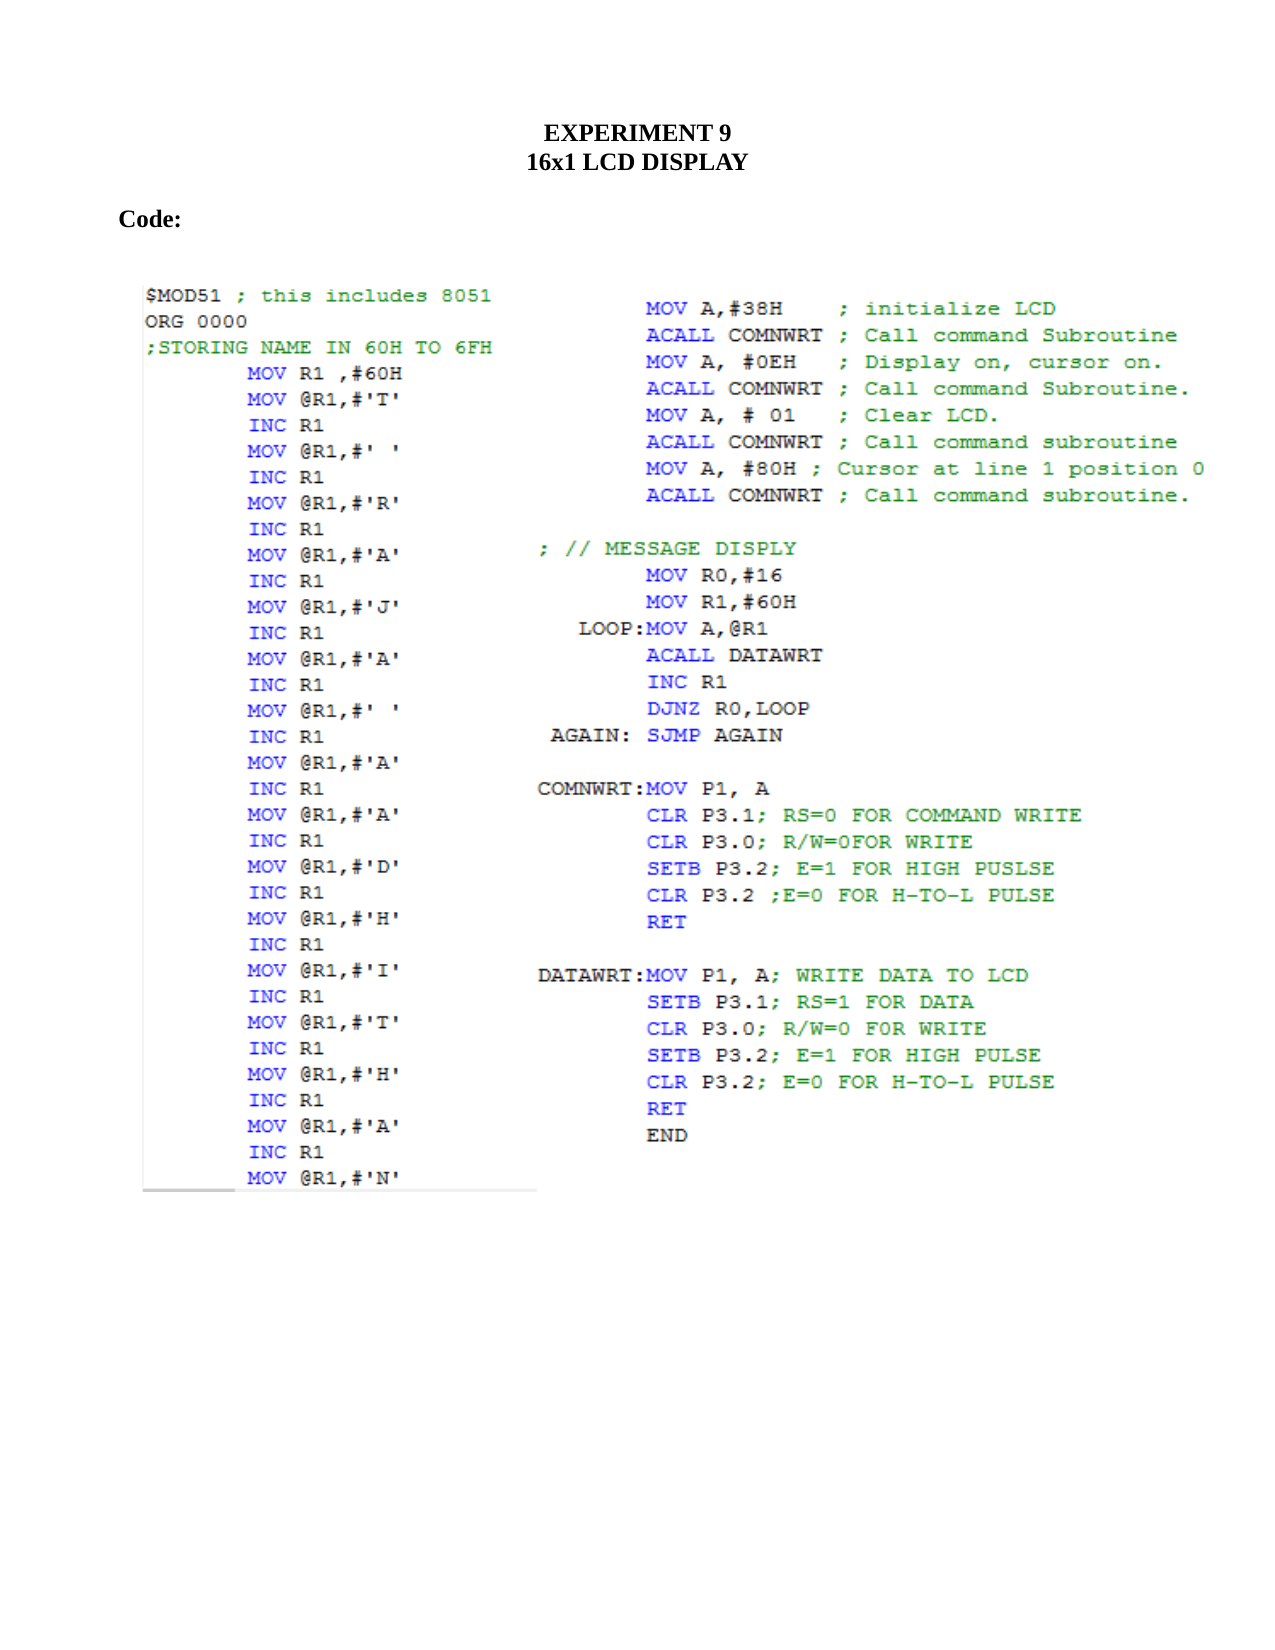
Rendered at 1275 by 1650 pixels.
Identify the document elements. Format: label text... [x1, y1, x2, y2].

text Code: [118, 204, 1157, 233]
text 16x1 LCD DISPLAY [118, 147, 1157, 176]
picture [142, 271, 1272, 1192]
text EXPERIMENT 9 [118, 118, 1157, 147]
